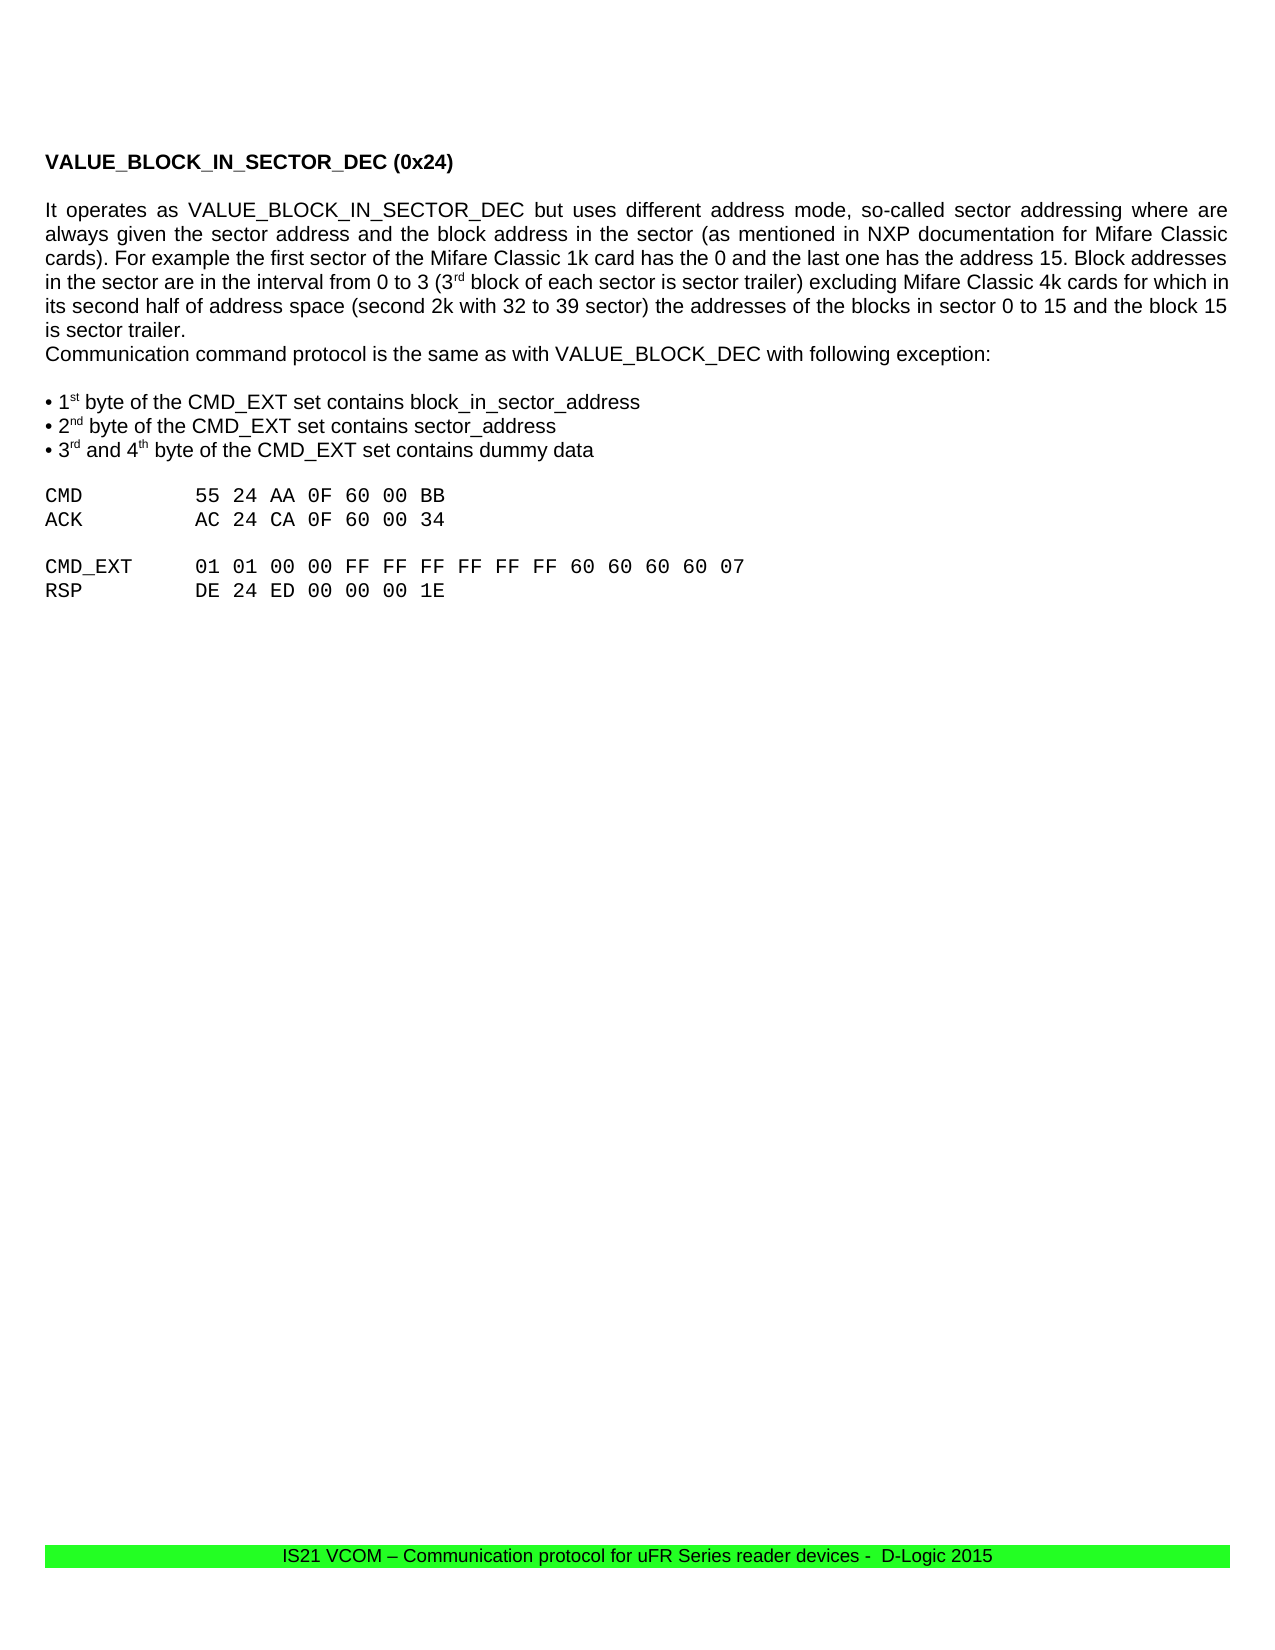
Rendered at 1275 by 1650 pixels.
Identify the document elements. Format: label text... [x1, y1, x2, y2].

text RSP DE 24 ED 00 00 00 1E [45, 580, 1230, 604]
text It operates as VALUE_BLOCK_IN_SECTOR_DEC but uses different address mode, so-called sector addressing where are always given the sector address and the block address in the sector (as mentioned in NXP documentation for Mifare Classic cards). For example the first sector of the Mifare Classic 1k card has the 0 and the last one has the address 15. Block addresses in the sector are in the interval from 0 to 3 (3rd block of each sector is sector trailer) excluding Mifare Classic 4k cards for which in its second half of address space (second 2k with 32 to 39 sector) the addresses of the blocks in sector 0 to 15 and the block 15 is sector trailer. [45, 198, 1230, 342]
text • 1st byte of the CMD_EXT set contains block_in_sector_address [45, 389, 1230, 413]
text CMD_EXT 01 01 00 00 FF FF FF FF FF FF 60 60 60 60 07 [45, 556, 1230, 580]
text VALUE_BLOCK_IN_SECTOR_DEC (0x24) [45, 150, 1230, 174]
text • 2nd byte of the CMD_EXT set contains sector_address [45, 413, 1230, 437]
text • 3rd and 4th byte of the CMD_EXT set contains dummy data [45, 437, 1230, 461]
text CMD 55 24 AA 0F 60 00 BB [45, 485, 1230, 509]
text ACK AC 24 CA 0F 60 00 34 [45, 509, 1230, 533]
text Communication command protocol is the same as with VALUE_BLOCK_DEC with following exception: [45, 342, 1230, 366]
